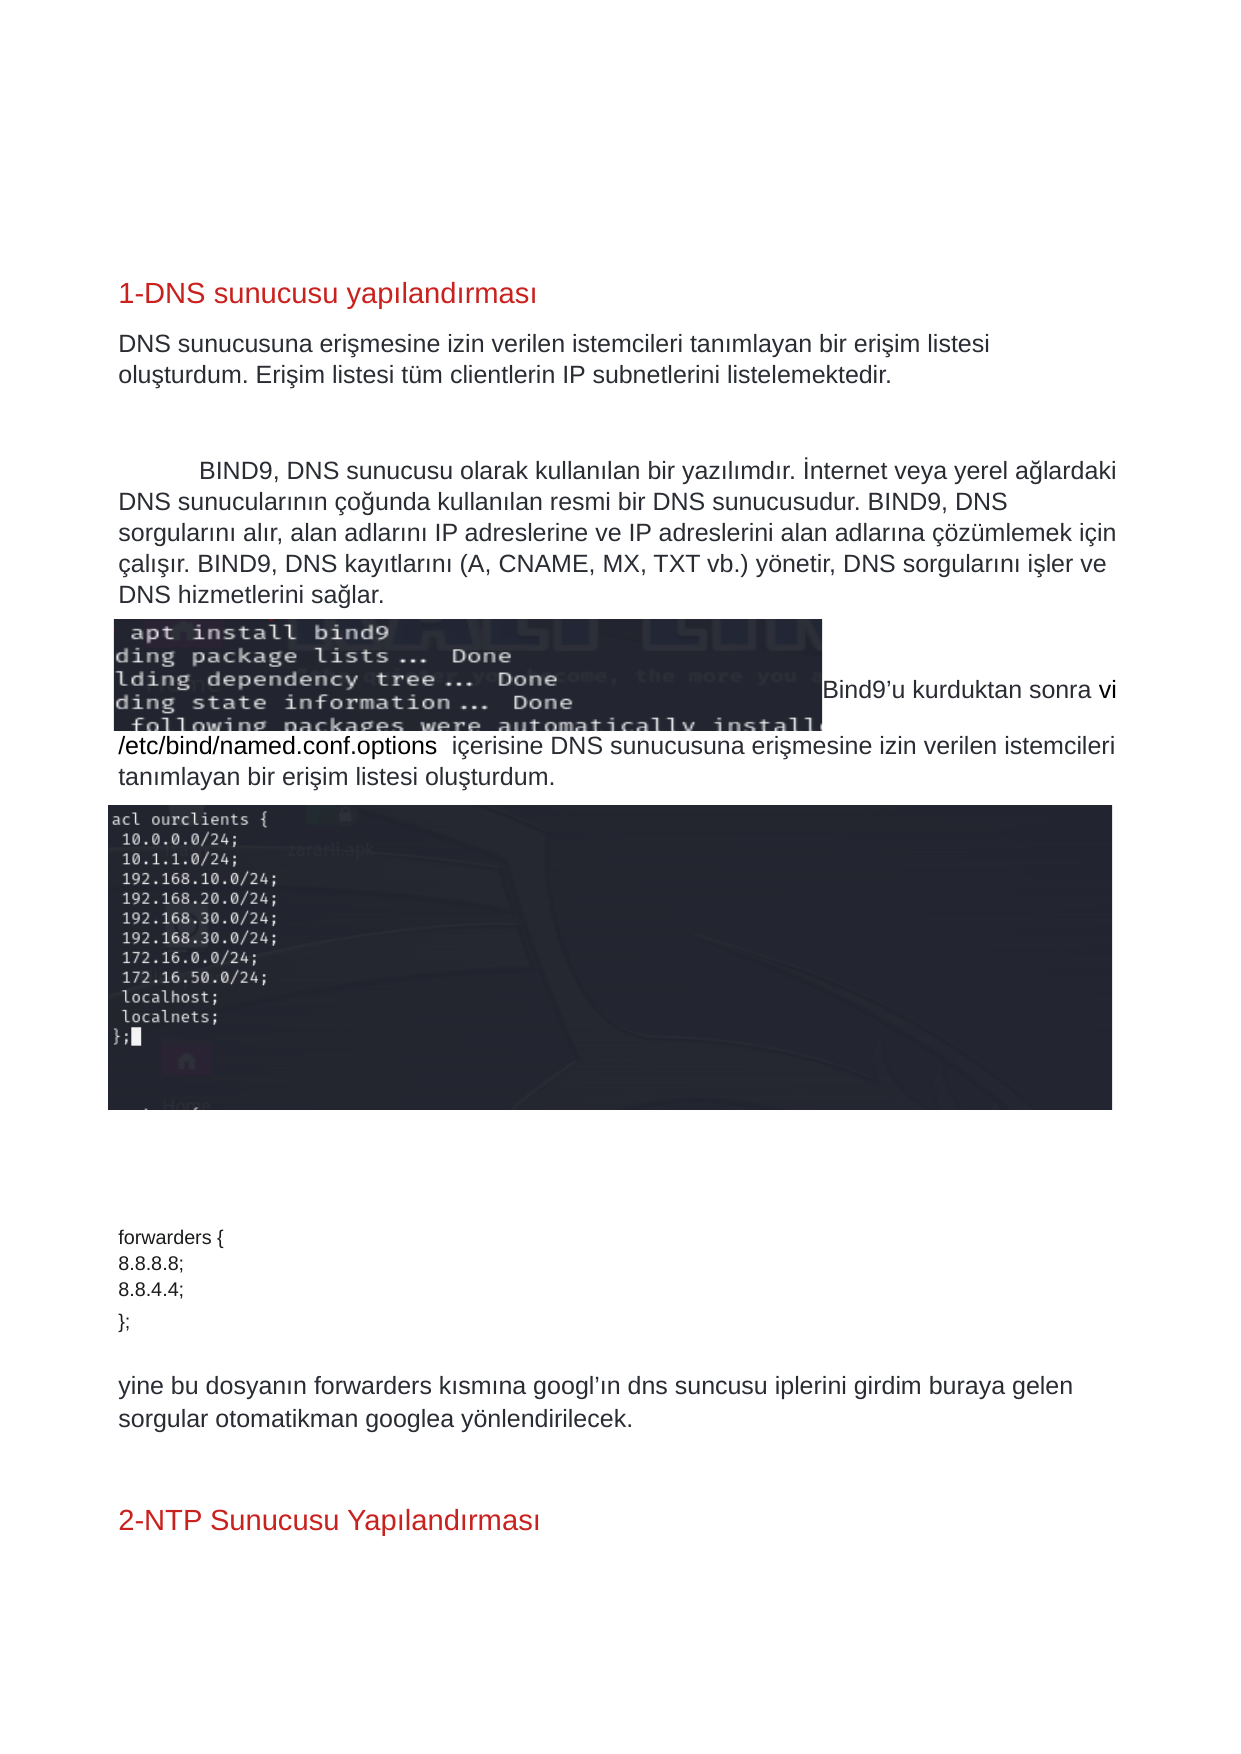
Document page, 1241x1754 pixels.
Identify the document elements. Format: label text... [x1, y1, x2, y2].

picture [113, 619, 823, 731]
text Bind9’u kurduktan sonra vi /etc/bind/named.conf.options içerisine DNS sunucusuna erişmesine izin verilen istemcileri tanımlayan bir erişim listesi oluşturdum. [118, 675, 1122, 791]
text yine bu dosyanın forwarders kısmına googl’ın dns suncusu iplerini girdim buraya gelen sorgular otomatikman googlea yönlendirilecek. [118, 1371, 1122, 1433]
text forwarders { 8.8.8.8; 8.8.4.4; }; [118, 1226, 1122, 1334]
text 1-DNS sunucusu yapılandırması [118, 277, 1122, 310]
text DNS sunucusuna erişmesine izin verilen istemcileri tanımlayan bir erişim listesi oluşturdum. Erişim listesi tüm clientlerin IP subnetlerini listelemektedir. [118, 329, 1122, 389]
text BIND9, DNS sunucusu olarak kullanılan bir yazılımdır. İnternet veya yerel ağlardaki DNS sunucularının çoğunda kullanılan resmi bir DNS sunucusudur. BIND9, DNS sorgularını alır, alan adlarını IP adreslerine ve IP adreslerini alan adlarına çözümlemek için çalışır. BIND9, DNS kayıtlarını (A, CNAME, MX, TXT vb.) yönetir, DNS sorgularını işler ve DNS hizmetlerini sağlar. [118, 456, 1122, 609]
picture [108, 805, 1113, 1110]
text 2-NTP Sunucusu Yapılandırması [118, 1503, 1122, 1537]
